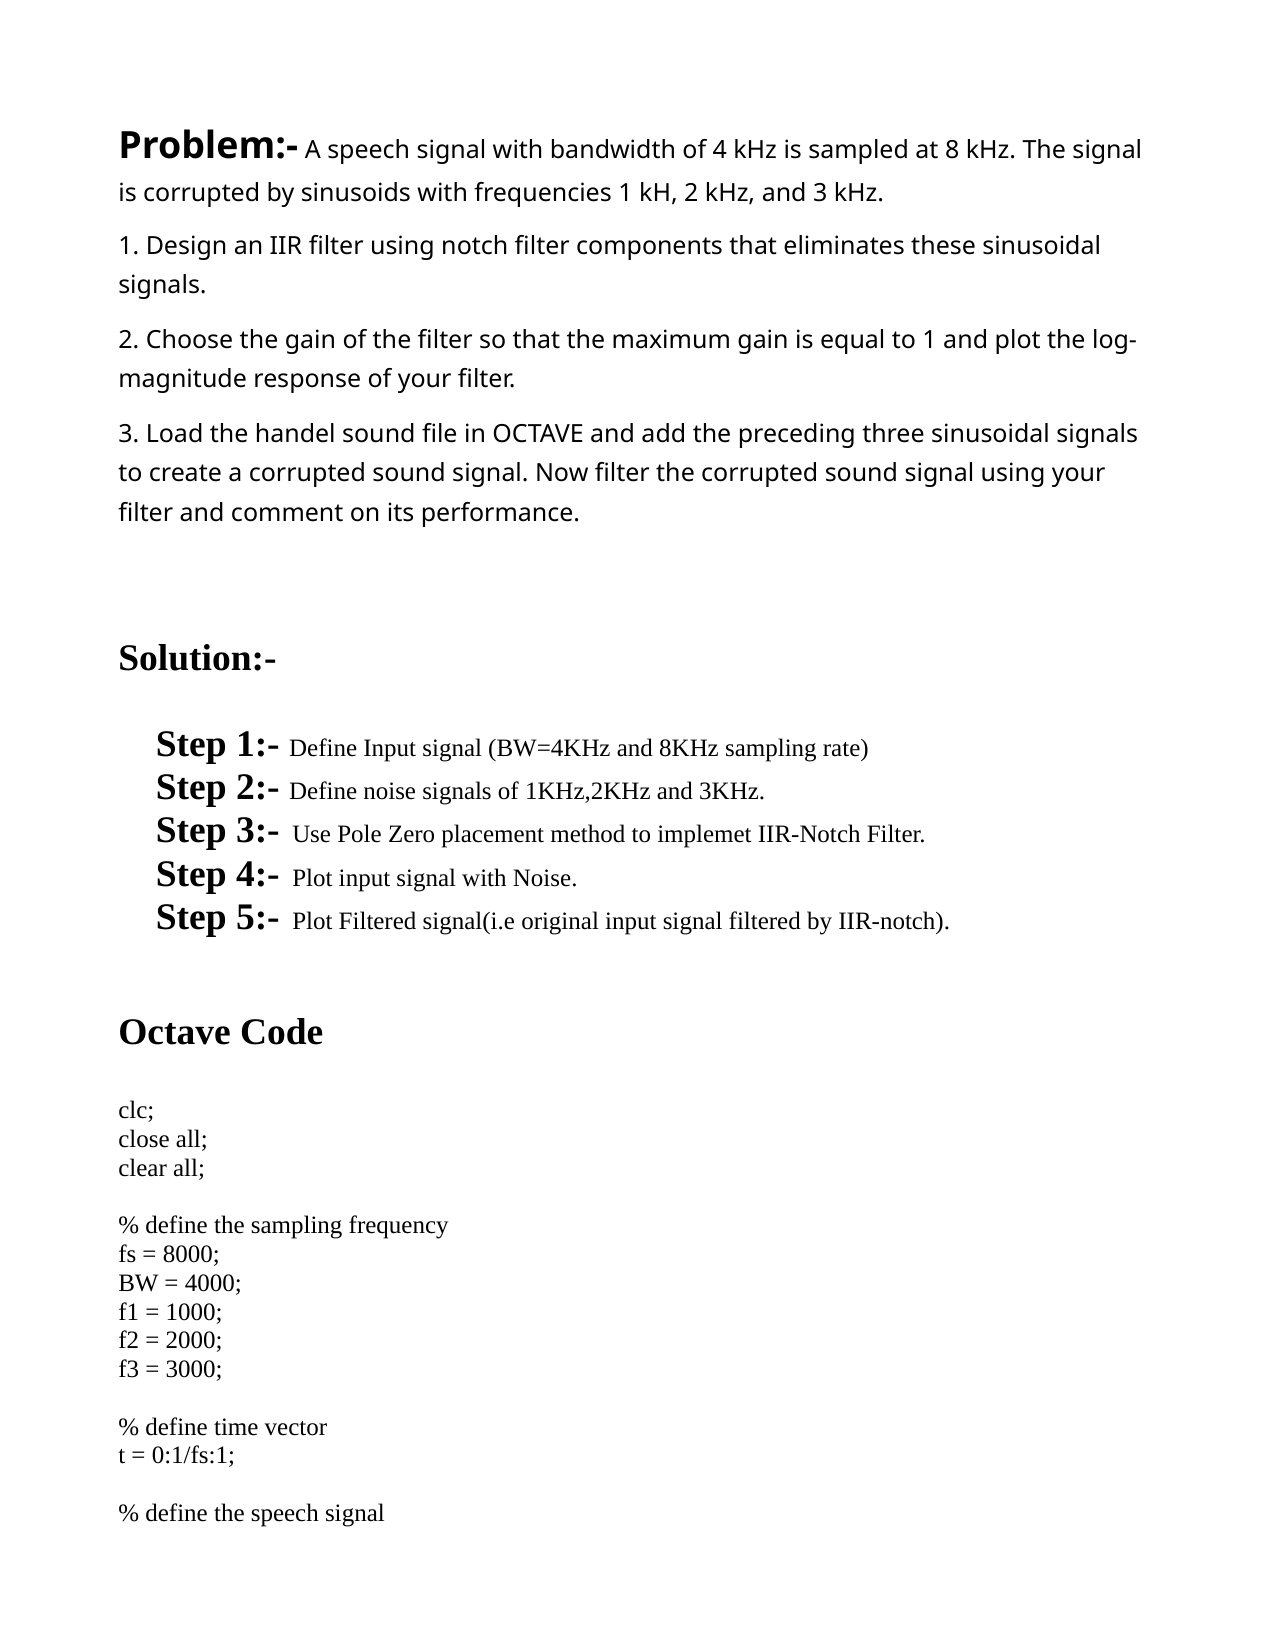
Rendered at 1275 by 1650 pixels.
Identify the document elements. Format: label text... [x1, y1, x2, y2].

text BW = 4000; [118, 1268, 1157, 1297]
text 1. Design an IIR filter using notch filter components that eliminates these sinusoidal signals. [118, 228, 1157, 301]
text f3 = 3000; [118, 1354, 1157, 1383]
text 2. Choose the gain of the filter so that the maximum gain is equal to 1 and plot the log-magnitude response of your filter. [118, 322, 1157, 395]
text clc; [118, 1095, 1157, 1124]
text Step 2:- Define noise signals of 1KHz,2KHz and 3KHz. [118, 765, 1157, 808]
text t = 0:1/fs:1; [118, 1440, 1157, 1469]
text Step 5:- Plot Filtered signal(i.e original input signal filtered by IIR-notch). [118, 894, 1157, 937]
text Step 4:- Plot input signal with Noise. [118, 851, 1157, 894]
text Octave Code [118, 1009, 1157, 1052]
text fs = 8000; [118, 1239, 1157, 1268]
text Solution:- [118, 635, 1157, 678]
text % define time vector [118, 1412, 1157, 1440]
text f1 = 1000; [118, 1297, 1157, 1325]
text % define the speech signal [118, 1498, 1157, 1527]
text 3. Load the handel sound file in OCTAVE and add the preceding three sinusoidal signals to create a corrupted sound signal. Now filter the corrupted sound signal using your filter and comment on its performance. [118, 416, 1157, 528]
text Step 3:- Use Pole Zero placement method to implemet IIR-Notch Filter. [118, 808, 1157, 851]
text close all; [118, 1124, 1157, 1153]
text % define the sampling frequency [118, 1210, 1157, 1239]
text Problem:- A speech signal with bandwidth of 4 kHz is sampled at 8 kHz. The signal is corrupted by sinusoids with frequencies 1 kH, 2 kHz, and 3 kHz. [118, 118, 1157, 208]
text clear all; [118, 1153, 1157, 1182]
text Step 1:- Define Input signal (BW=4KHz and 8KHz sampling rate) [118, 722, 1157, 765]
text f2 = 2000; [118, 1325, 1157, 1354]
